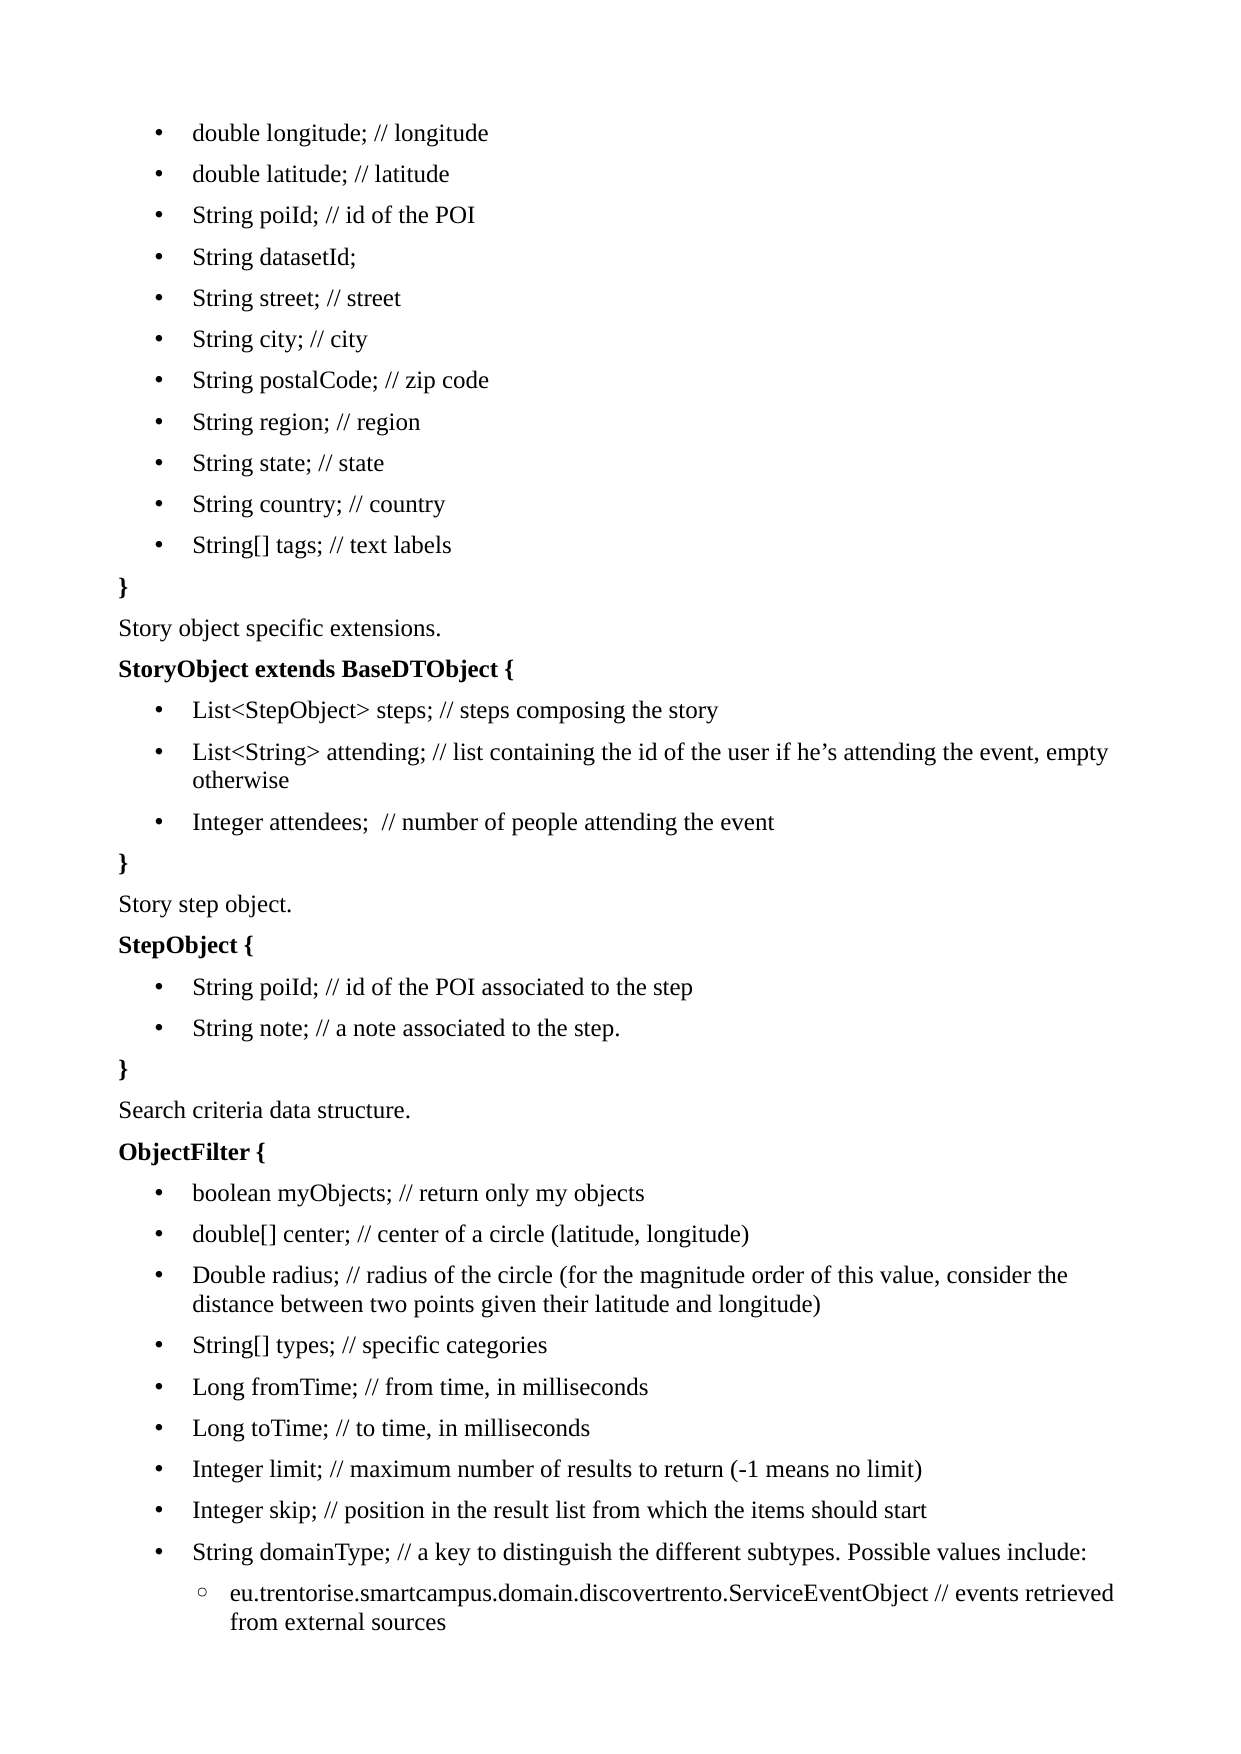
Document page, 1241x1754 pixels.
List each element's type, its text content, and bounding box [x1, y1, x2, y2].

list String domainType; // a key to distinguish the different subtypes. Possible values include: [154, 1537, 1122, 1566]
list double[] center; // center of a circle (latitude, longitude) [154, 1219, 1122, 1248]
list List<StepObject> steps; // steps composing the story [154, 696, 1122, 724]
text ObjectFilter { [118, 1137, 1122, 1166]
list String[] types; // specific categories [154, 1331, 1122, 1359]
list String[] tags; // text labels [154, 531, 1122, 559]
list double latitude; // latitude [154, 159, 1122, 188]
text StoryObject extends BaseDTObject { [118, 654, 1122, 683]
list Double radius; // radius of the circle (for the magnitude order of this value, consider the distance between two points given their latitude and longitude) [154, 1261, 1122, 1318]
list Long toTime; // to time, in milliseconds [154, 1413, 1122, 1442]
list Integer limit; // maximum number of results to return (-1 means no limit) [154, 1454, 1122, 1483]
list String city; // city [154, 324, 1122, 353]
list String postalCode; // zip code [154, 366, 1122, 394]
list Integer skip; // position in the result list from which the items should start [154, 1496, 1122, 1524]
list String poiId; // id of the POI associated to the step [154, 972, 1122, 1001]
list boolean myObjects; // return only my objects [154, 1178, 1122, 1207]
list double longitude; // longitude [154, 118, 1122, 147]
text Story step object. [118, 889, 1122, 918]
text Search criteria data structure. [118, 1096, 1122, 1124]
text } [118, 848, 1122, 877]
text } [118, 572, 1122, 601]
list String region; // region [154, 407, 1122, 436]
list eu.trentorise.smartcampus.domain.discovertrento.ServiceEventObject // events retrieved from external sources [192, 1578, 1122, 1636]
list String poiId; // id of the POI [154, 201, 1122, 229]
list String street; // street [154, 283, 1122, 312]
list Long fromTime; // from time, in milliseconds [154, 1372, 1122, 1401]
text StepObject { [118, 931, 1122, 959]
list String state; // state [154, 448, 1122, 477]
list String datasetId; [154, 242, 1122, 271]
list List<String> attending; // list containing the id of the user if he’s attending the event, empty otherwise [154, 737, 1122, 794]
list Integer attendees; // number of people attending the event [154, 807, 1122, 836]
text } [118, 1054, 1122, 1083]
list String country; // country [154, 489, 1122, 518]
text Story object specific extensions. [118, 613, 1122, 642]
list String note; // a note associated to the step. [154, 1013, 1122, 1042]
